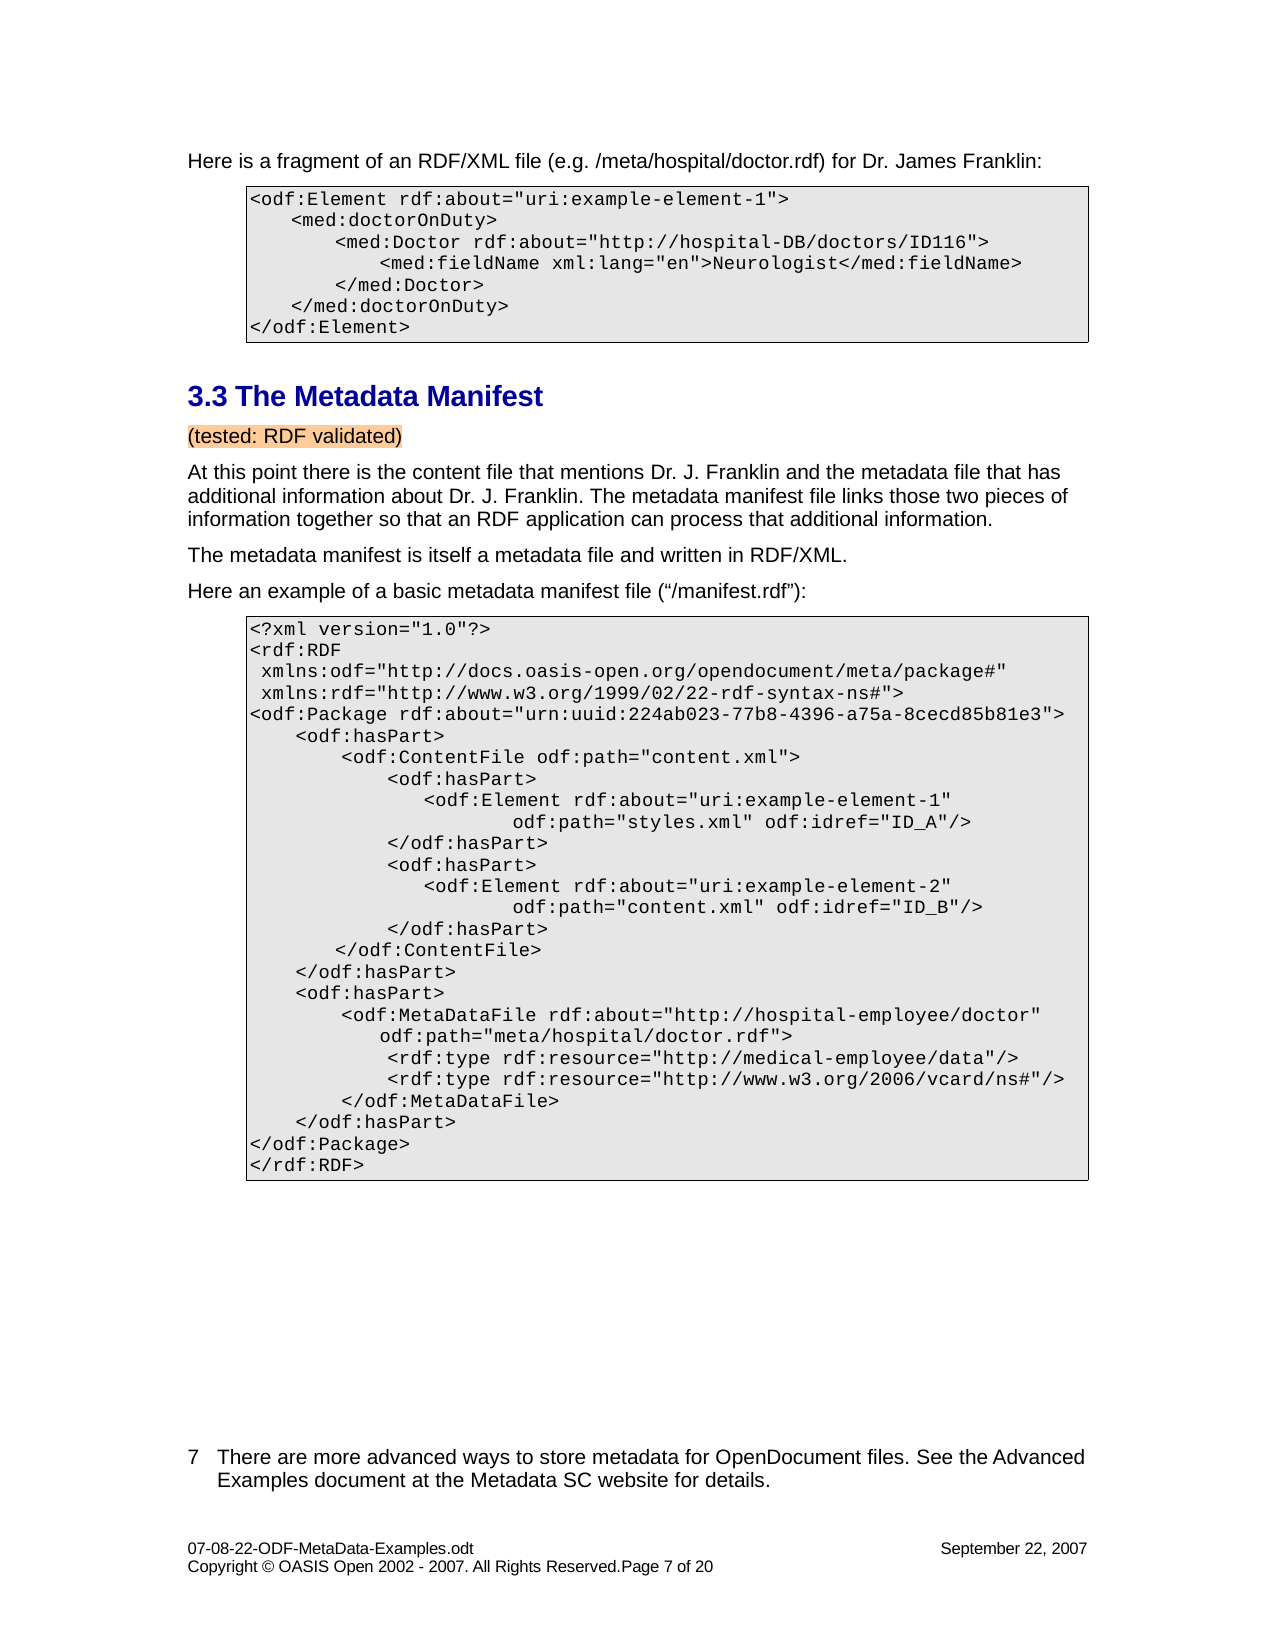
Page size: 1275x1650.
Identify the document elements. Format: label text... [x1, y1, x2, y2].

text <?xml version="1.0"?> [247, 617, 1088, 637]
text xmlns:odf="http://docs.oasis-open.org/opendocument/meta/package#" xmlns:rdf="http://www.w3.org/1999/02/22-rdf-syntax-ns#"> [247, 659, 1088, 702]
text <rdf:type rdf:resource="http://medical-employee/data"/> [247, 1045, 1088, 1067]
text <rdf:type rdf:resource="http://www.w3.org/2006/vcard/ns#"/> [247, 1067, 1088, 1088]
text <odf:MetaDataFile rdf:about="http://hospital-employee/doctor" odf:path="meta/hospital/doctor.rdf"> [247, 1002, 1088, 1045]
text </odf:hasPart> [247, 959, 1088, 981]
text Here is a fragment of an RDF/XML file (e.g. /meta/hospital/doctor.rdf) for Dr. James Franklin: [187, 150, 1088, 173]
text <odf:Element rdf:about="uri:example-element-1" [247, 788, 1088, 809]
text </odf:hasPart> [247, 1109, 1088, 1131]
text odf:path="styles.xml" odf:idref="ID_A"/> [247, 809, 1088, 831]
text There are more advanced ways to store metadata for OpenDocument files. See the Advanced Examples document at the Metadata SC website for details. [187, 1445, 1088, 1492]
text </odf:hasPart> [247, 831, 1088, 852]
text <odf:Element rdf:about="uri:example-element-2" odf:path="content.xml" odf:idref="ID_B"/> [247, 873, 1088, 916]
text <odf:hasPart> [247, 766, 1088, 788]
text </odf:Package> </rdf:RDF> [247, 1131, 1088, 1180]
text <odf:Package rdf:about="urn:uuid:224ab023-77b8-4396-a75a-8cecd85b81e3"> [247, 702, 1088, 723]
text At this point there is the content file that mentions Dr. J. Franklin and the metadata file that has additional information about Dr. J. Franklin. The metadata manifest file links those two pieces of information together so that an RDF application can process that additional information. [187, 461, 1088, 531]
text (tested: RDF validated) [402, 425, 1088, 448]
text </odf:MetaDataFile> [247, 1088, 1088, 1109]
text <odf:hasPart> [247, 981, 1088, 1002]
text Here an example of a basic metadata manifest file (“/manifest.rdf”): [187, 580, 1088, 603]
text </odf:ContentFile> [247, 938, 1088, 959]
text </odf:hasPart> [247, 916, 1088, 938]
text <odf:hasPart> [247, 852, 1088, 873]
text The metadata manifest is itself a metadata file and written in RDF/XML. [187, 544, 1088, 567]
subtitle The Metadata Manifest [187, 380, 1088, 412]
text </med:Doctor> </med:doctorOnDuty> </odf:Element> [247, 272, 1088, 342]
text <odf:hasPart> [247, 723, 1088, 745]
text <odf:Element rdf:about="uri:example-element-1"> <med:doctorOnDuty> [247, 187, 1088, 229]
text <rdf:RDF [247, 637, 1088, 659]
text <med:Doctor rdf:about="http://hospital-DB/doctors/ID116"> <med:fieldName xml:lang="en">Neurologist</med:fieldName> [247, 229, 1088, 272]
text <odf:ContentFile odf:path="content.xml"> [247, 745, 1088, 766]
